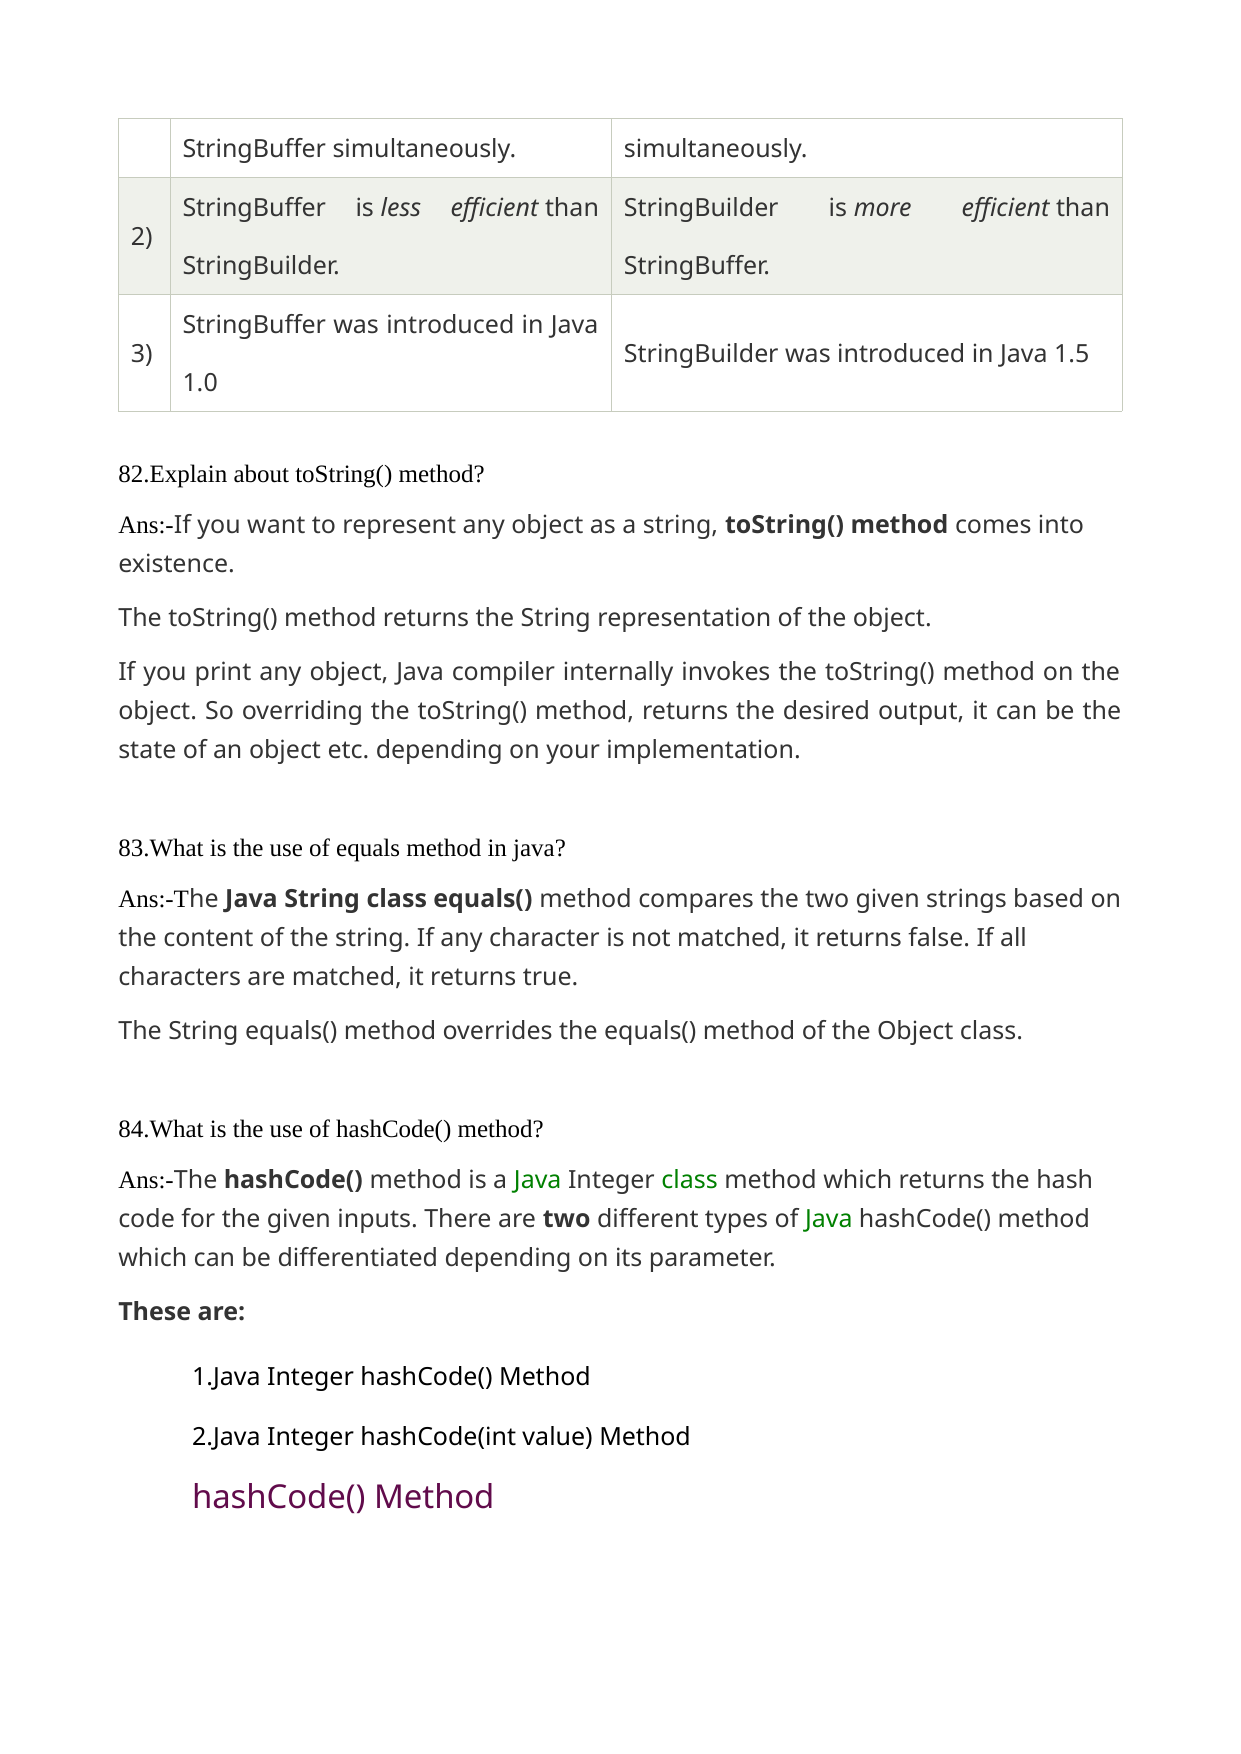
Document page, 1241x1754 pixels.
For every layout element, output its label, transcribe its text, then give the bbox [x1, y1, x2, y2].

table_cell [119, 119, 170, 177]
table_cell StringBuilder is more efficient than StringBuffer. [612, 178, 1122, 294]
table_cell StringBuffer was introduced in Java 1.0 [171, 295, 611, 411]
text Ans:-If you want to represent any object as a string, toString() method comes into existence. [118, 507, 1122, 580]
list Java Integer hashCode() Method [118, 1354, 1122, 1393]
text The String equals() method overrides the equals() method of the Object class. [118, 1013, 1122, 1047]
text Ans:-The Java String class equals() method compares the two given strings based on the content of the string. If any character is not matched, it returns false. If all characters are matched, it returns true. [118, 881, 1122, 993]
text 82.Explain about toString() method? [118, 459, 1122, 488]
text Ans:-The hashCode() method is a Java Integer class method which returns the hash code for the given inputs. There are two different types of Java hashCode() method which can be differentiated depending on its parameter. [118, 1162, 1122, 1274]
table_cell simultaneously. [612, 119, 1122, 177]
text 83.What is the use of equals method in java? [118, 833, 1122, 862]
table_cell 3) [119, 295, 170, 411]
list hashCode() Method [118, 1473, 1122, 1518]
list Java Integer hashCode(int value) Method [118, 1413, 1122, 1453]
table_cell StringBuffer is less efficient than StringBuilder. [171, 178, 611, 294]
text 84.What is the use of hashCode() method? [118, 1114, 1122, 1143]
table_cell 2) [119, 178, 170, 294]
table_cell StringBuffer simultaneously. [171, 119, 611, 177]
text The toString() method returns the String representation of the object. [118, 599, 1122, 633]
text If you print any object, Java compiler internally invokes the toString() method on the object. So overriding the toString() method, returns the desired output, it can be the state of an object etc. depending on your implementation. [118, 653, 1122, 766]
table_cell StringBuilder was introduced in Java 1.5 [612, 295, 1122, 411]
text These are: [118, 1294, 1122, 1328]
